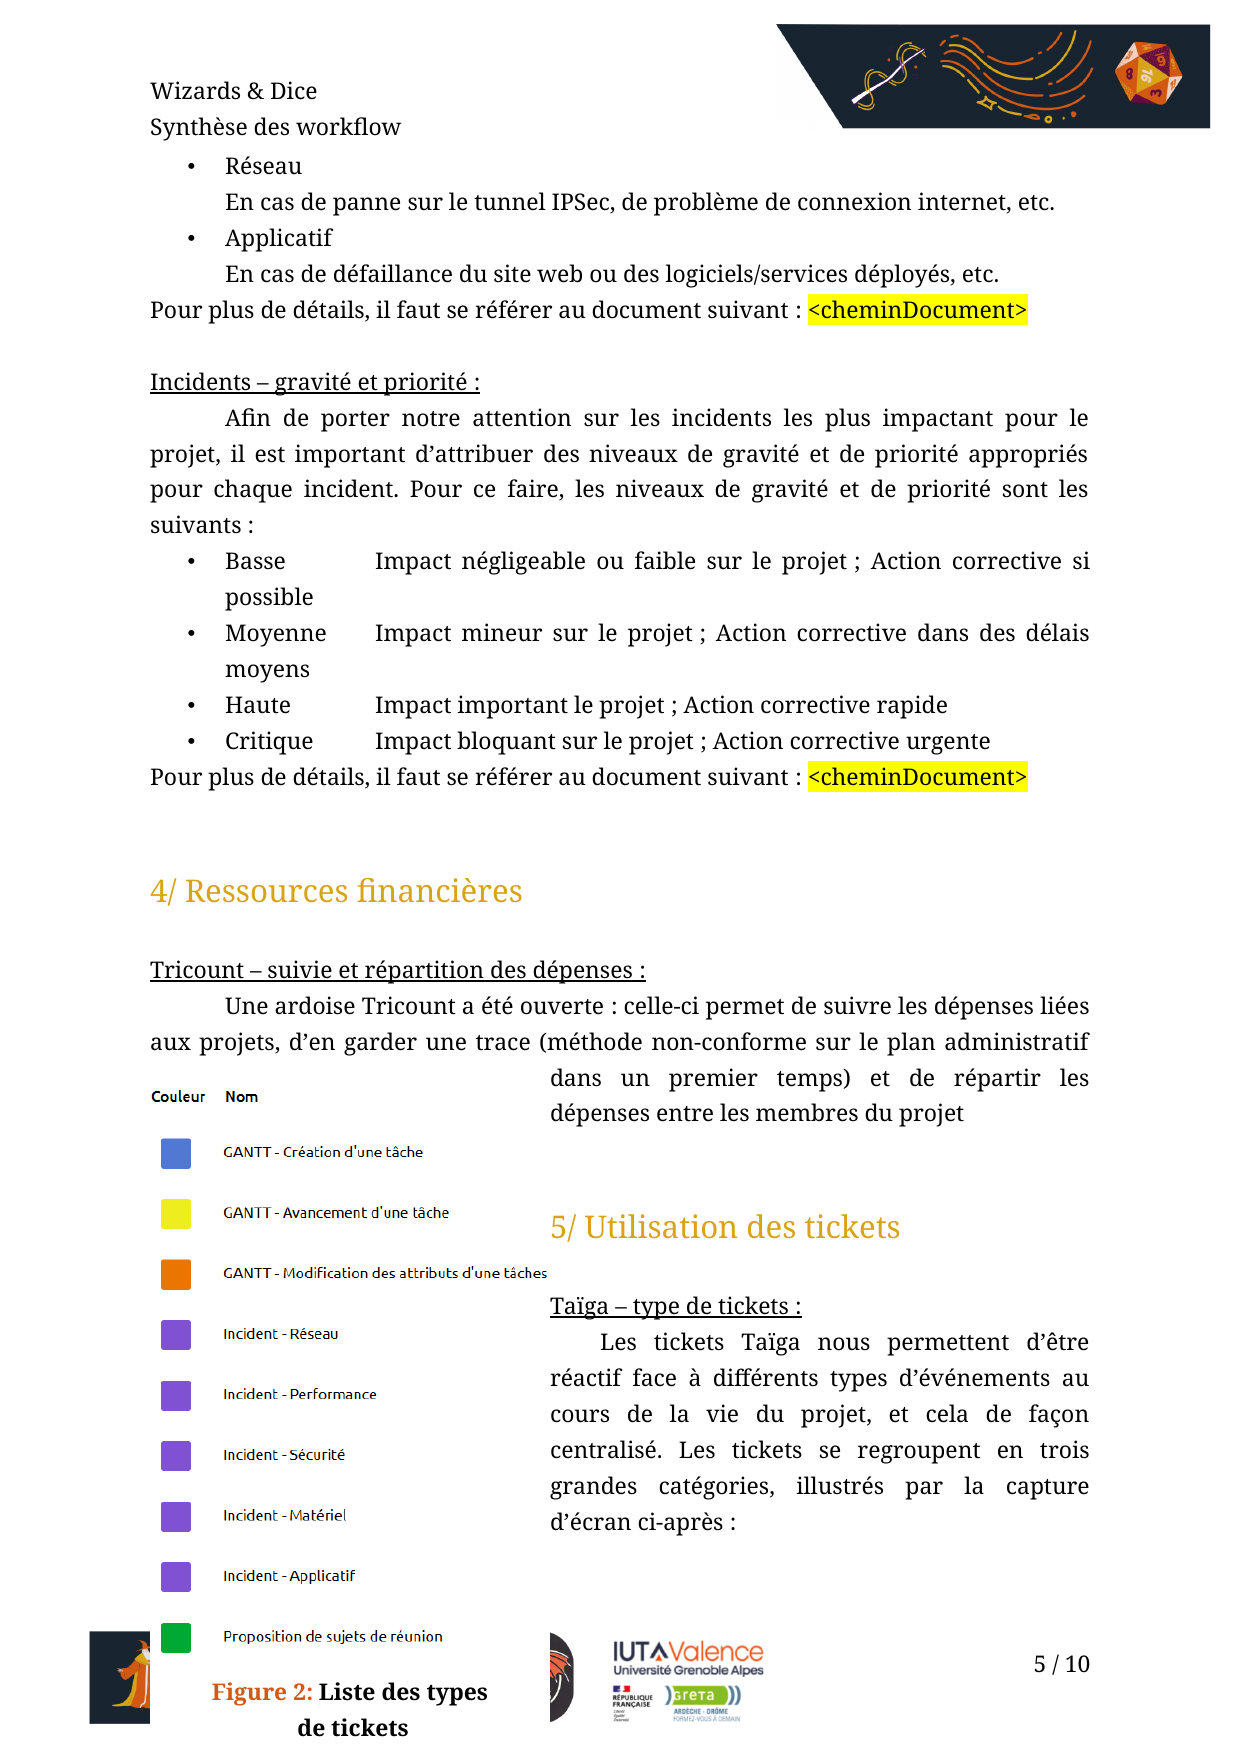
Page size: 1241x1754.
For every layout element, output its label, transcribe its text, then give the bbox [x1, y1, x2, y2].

list Haute Impact important le projet ; Action corrective rapide [187, 689, 1090, 720]
picture [771, 21, 1218, 131]
text Pour plus de détails, il faut se référer au document suivant : <cheminDocument> [150, 294, 1090, 325]
list En cas de défaillance du site web ou des logiciels/services déployés, etc. [187, 258, 1090, 289]
subtitle Ressources financières [150, 869, 1090, 911]
list Applicatif [187, 222, 1090, 253]
text Afin de porter notre attention sur les incidents les plus impactant pour le projet, il est important d’attribuer des niveaux de gravité et de priorité appropriés pour chaque incident. Pour ce faire, les niveaux de gravité et de priorité sont les suivants : [150, 402, 1090, 541]
text Les tickets Taïga nous permettent d’être réactif face à différents types d’événements au cours de la vie du projet, et cela de façon centralisé. Les tickets se regroupent en trois grandes catégories, illustrés par la capture d’écran ci-après : [550, 1326, 1090, 1537]
subtitle Utilisation des tickets [550, 1205, 1090, 1248]
text Pour plus de détails, il faut se référer au document suivant : <cheminDocument> [150, 761, 1090, 792]
list Basse Impact négligeable ou faible sur le projet ; Action corrective si possible [187, 545, 1090, 612]
list En cas de panne sur le tunnel IPSec, de problème de connexion internet, etc. [187, 186, 1090, 217]
text Incidents – gravité et priorité : [150, 366, 1090, 397]
picture [81, 1086, 788, 1733]
text Tricount – suivie et répartition des dépenses : [150, 954, 1090, 985]
list Moyenne Impact mineur sur le projet ; Action corrective dans des délais moyens [187, 617, 1090, 684]
list Réseau [187, 150, 1090, 181]
text Taïga – type de tickets : [550, 1290, 1090, 1321]
text Une ardoise Tricount a été ouverte : celle-ci permet de suivre les dépenses liées aux projets, d’en garder une trace (méthode non-conforme sur le plan administratif dans un premier temps) et de répartir les dépenses entre les membres du projet [150, 989, 1090, 1129]
text Figure 2: Liste des types de tickets [150, 1659, 550, 1743]
list Critique Impact bloquant sur le projet ; Action corrective urgente [187, 725, 1090, 756]
